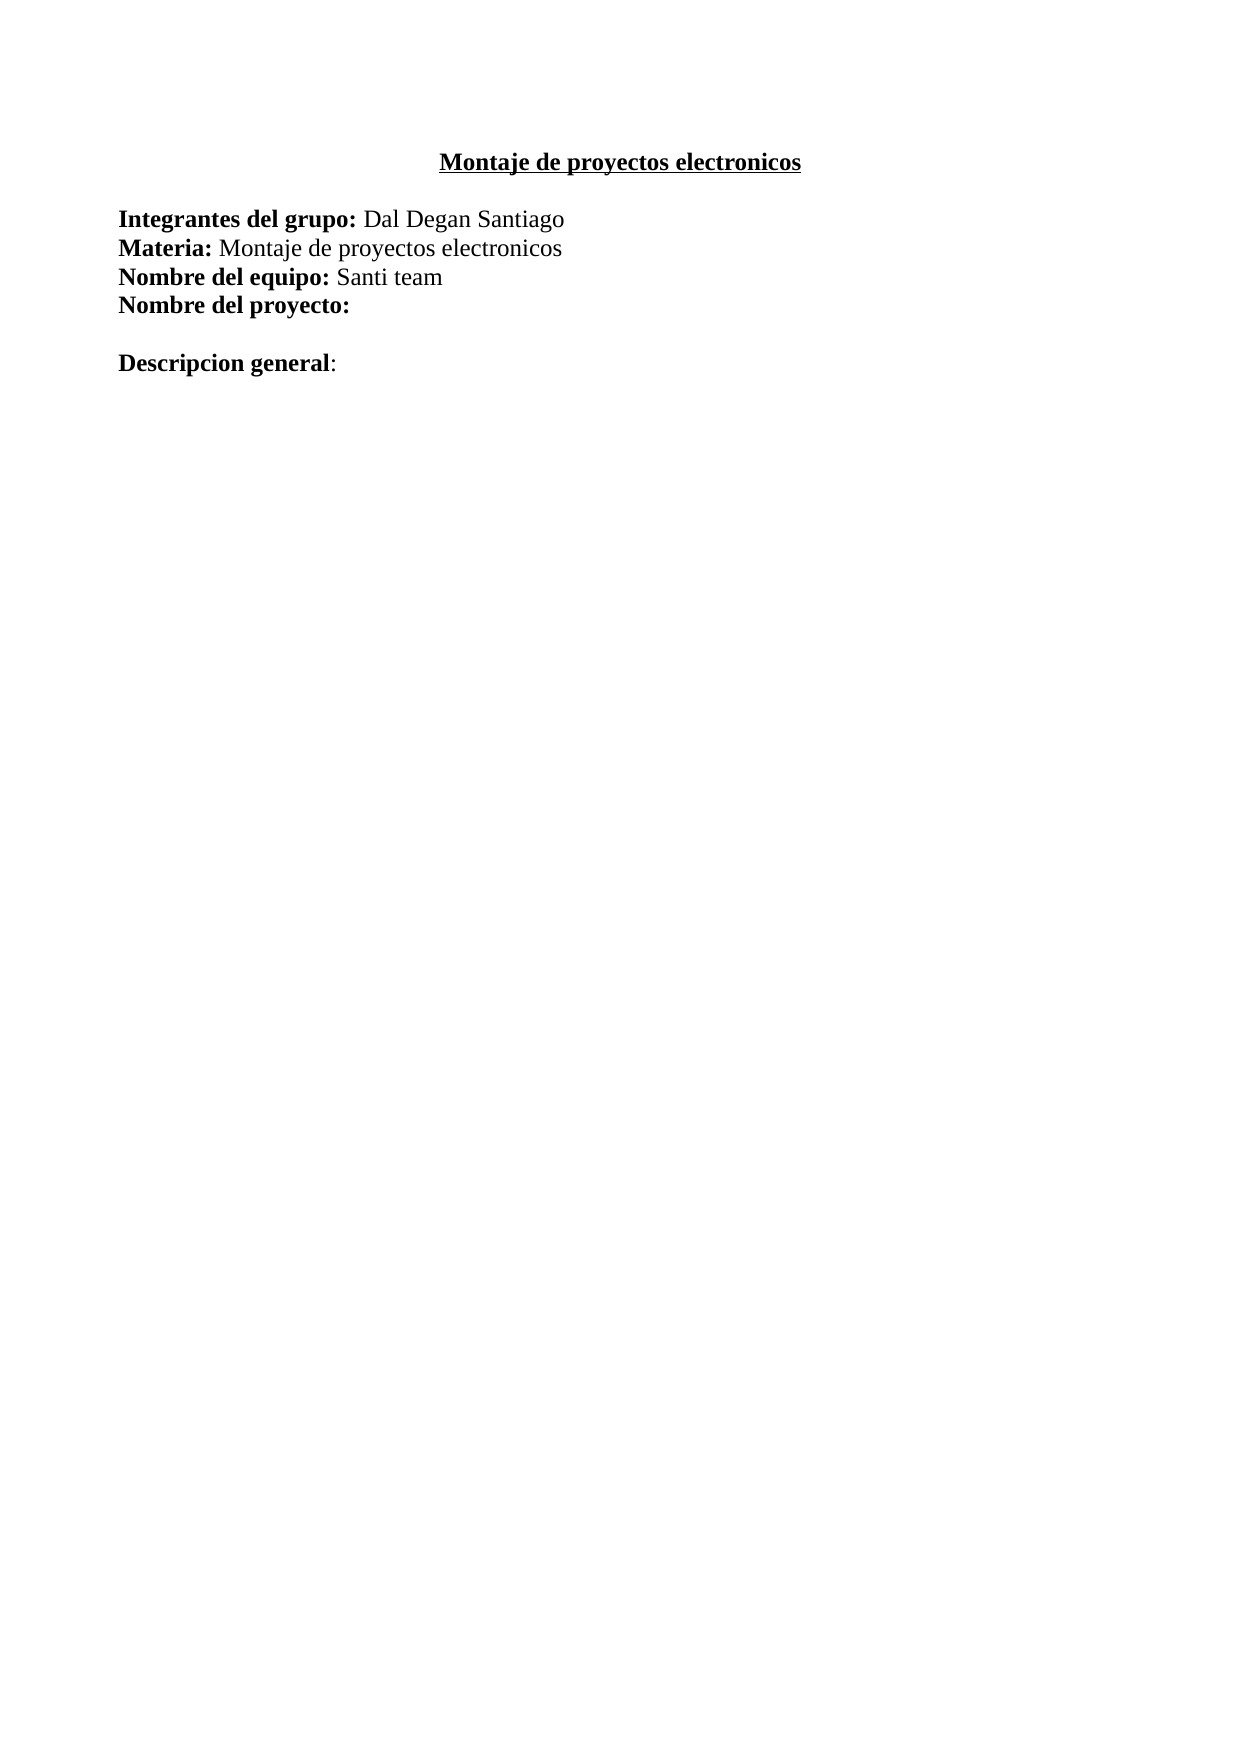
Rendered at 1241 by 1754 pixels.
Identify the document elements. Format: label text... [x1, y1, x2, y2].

text Nombre del proyecto: [118, 291, 1122, 319]
text Materia: Montaje de proyectos electronicos [118, 233, 1122, 262]
text Nombre del equipo: Santi team [118, 262, 1122, 291]
text Montaje de proyectos electronicos [118, 147, 1122, 176]
text Integrantes del grupo: Dal Degan Santiago [118, 204, 1122, 233]
text Descripcion general: [118, 348, 1122, 377]
